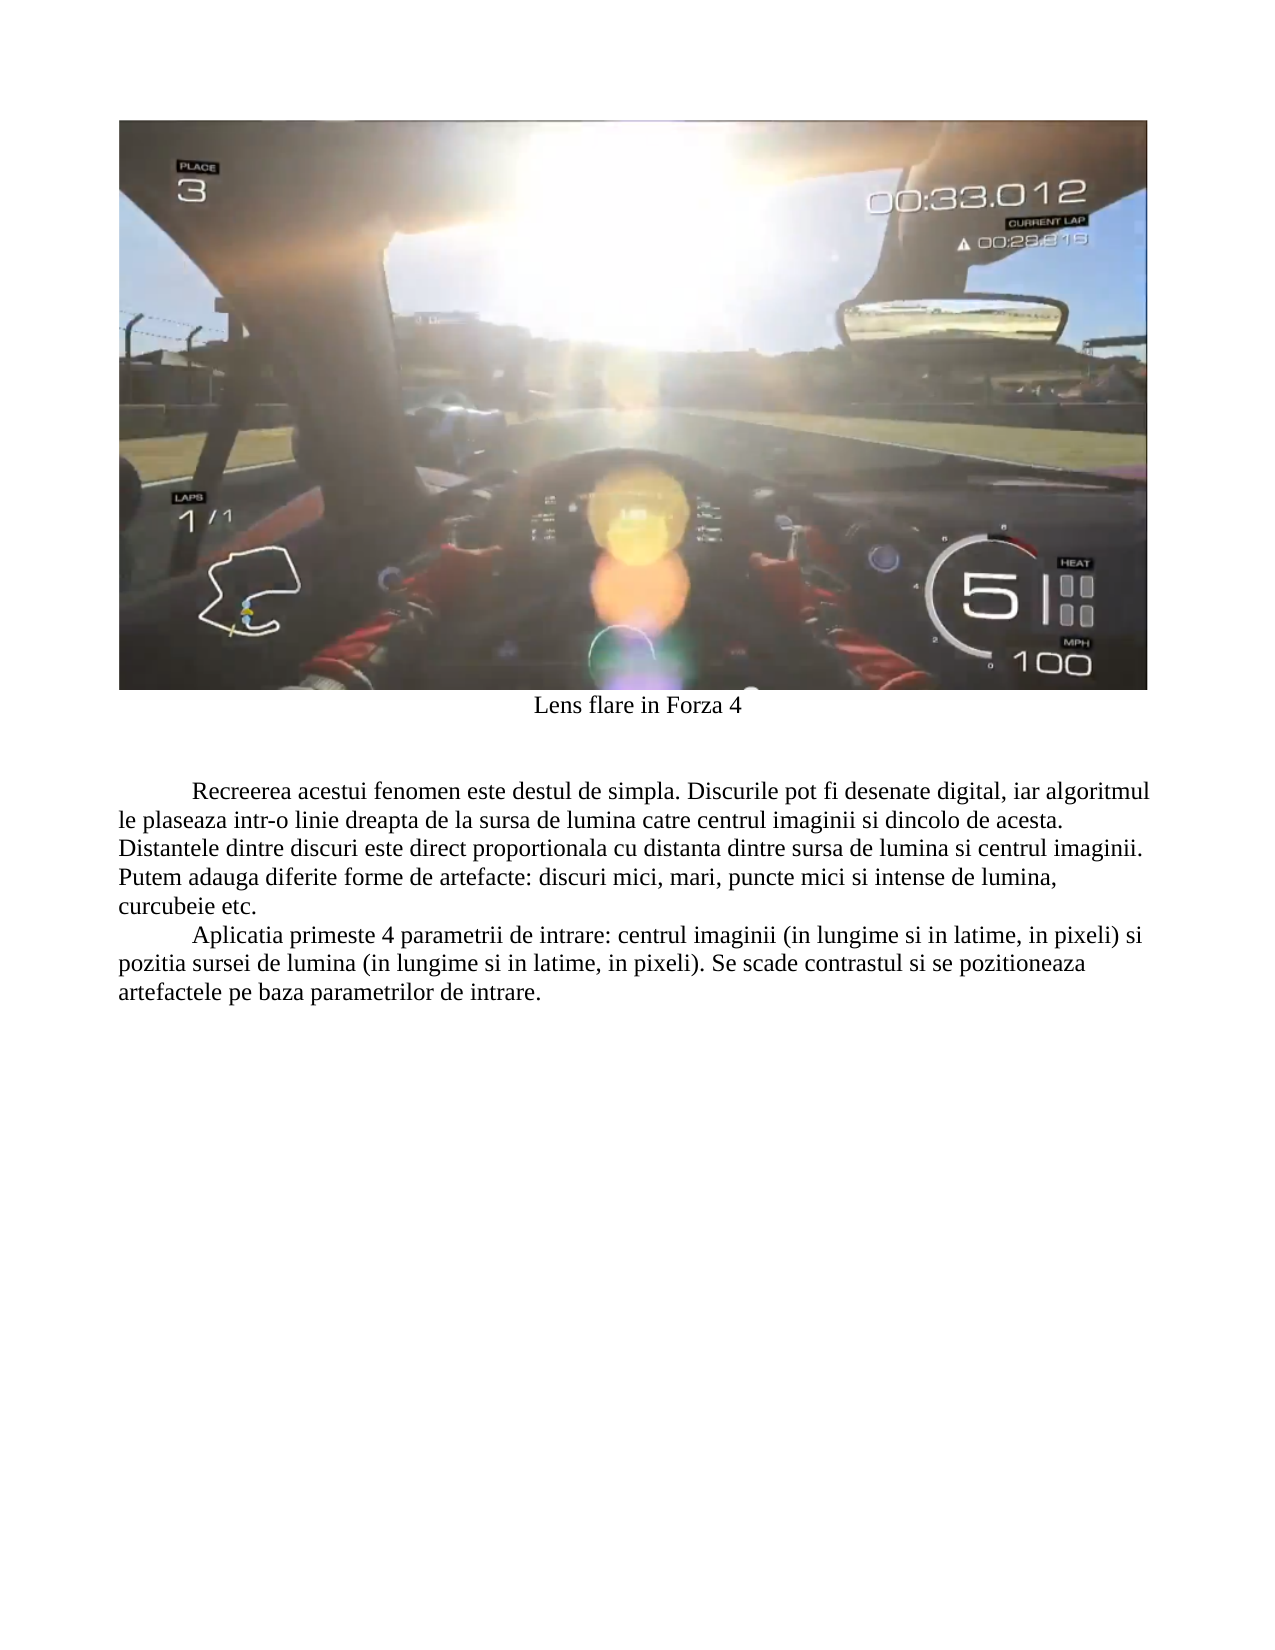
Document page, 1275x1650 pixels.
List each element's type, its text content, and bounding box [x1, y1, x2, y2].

text Recreerea acestui fenomen este destul de simpla. Discurile pot fi desenate digital, iar algoritmul le plaseaza intr-o linie dreapta de la sursa de lumina catre centrul imaginii si dincolo de acesta. Distantele dintre discuri este direct proportionala cu distanta dintre sursa de lumina si centrul imaginii. Putem adauga diferite forme de artefacte: discuri mici, mari, puncte mici si intense de lumina, curcubeie etc. [118, 776, 1157, 920]
text Aplicatia primeste 4 parametrii de intrare: centrul imaginii (in lungime si in latime, in pixeli) si pozitia sursei de lumina (in lungime si in latime, in pixeli). Se scade contrastul si se pozitioneaza artefactele pe baza parametrilor de intrare. [118, 920, 1157, 1006]
picture [118, 118, 1157, 690]
text Lens flare in Forza 4 [118, 690, 1157, 718]
